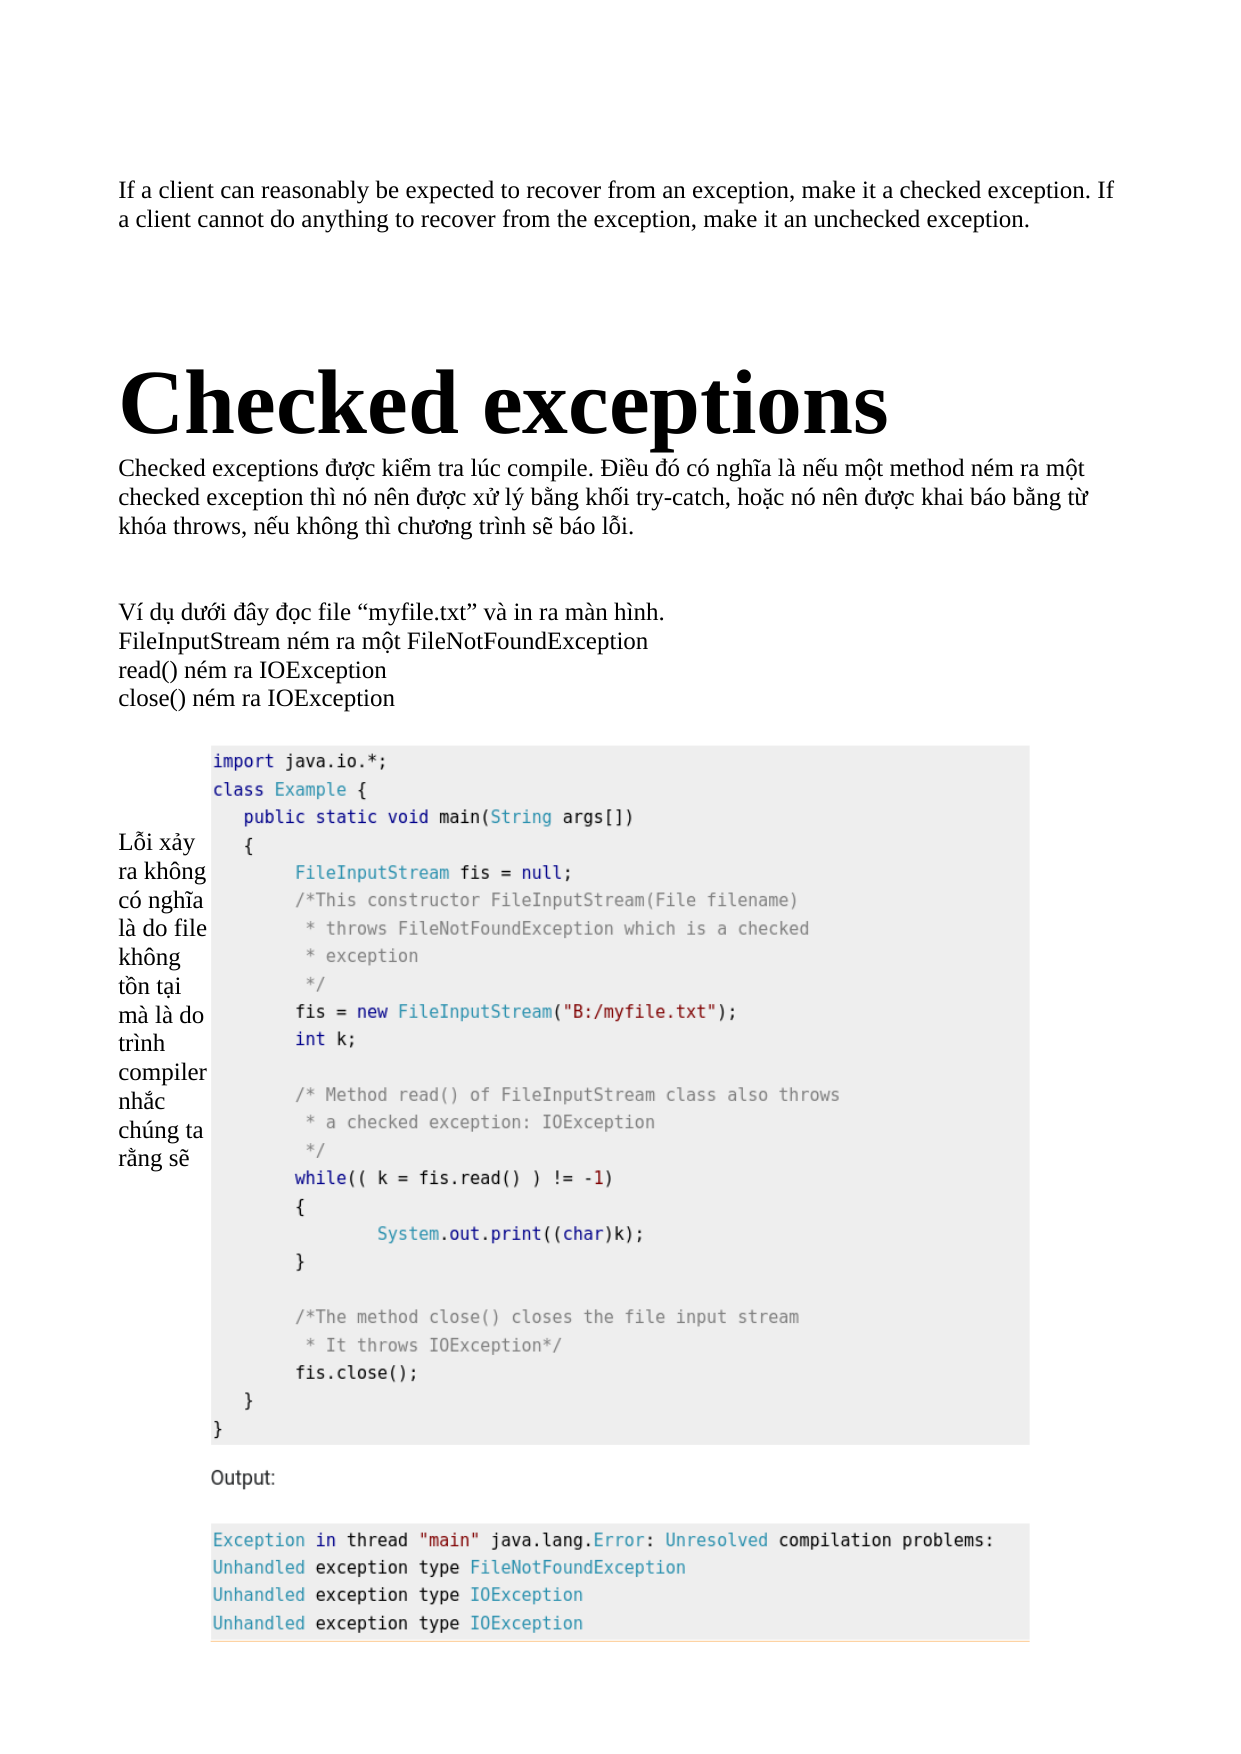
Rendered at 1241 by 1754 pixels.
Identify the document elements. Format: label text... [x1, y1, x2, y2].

picture [210, 741, 1030, 1642]
text If a client can reasonably be expected to recover from an exception, make it a checked exception. If a client cannot do anything to recover from the exception, make it an unchecked exception. [118, 176, 1122, 233]
text Lỗi xảy ra không có nghĩa là do file không tồn tại mà là do trình compiler nhắc chúng ta rằng sẽ [118, 827, 210, 1172]
text [1030, 827, 1122, 1172]
text close() ném ra IOException [118, 683, 1122, 712]
text Ví dụ dưới đây đọc file “myfile.txt” và in ra màn hình. [118, 597, 1122, 626]
text read() ném ra IOException [118, 655, 1122, 683]
text Checked exceptions được kiểm tra lúc compile. Điều đó có nghĩa là nếu một method ném ra một checked exception thì nó nên được xử lý bằng khối try-catch, hoặc nó nên được khai báo bằng từ khóa throws, nếu không thì chương trình sẽ báo lỗi. [118, 453, 1122, 540]
text Checked exceptions [118, 348, 1122, 453]
text FileInputStream ném ra một FileNotFoundException [118, 626, 1122, 655]
